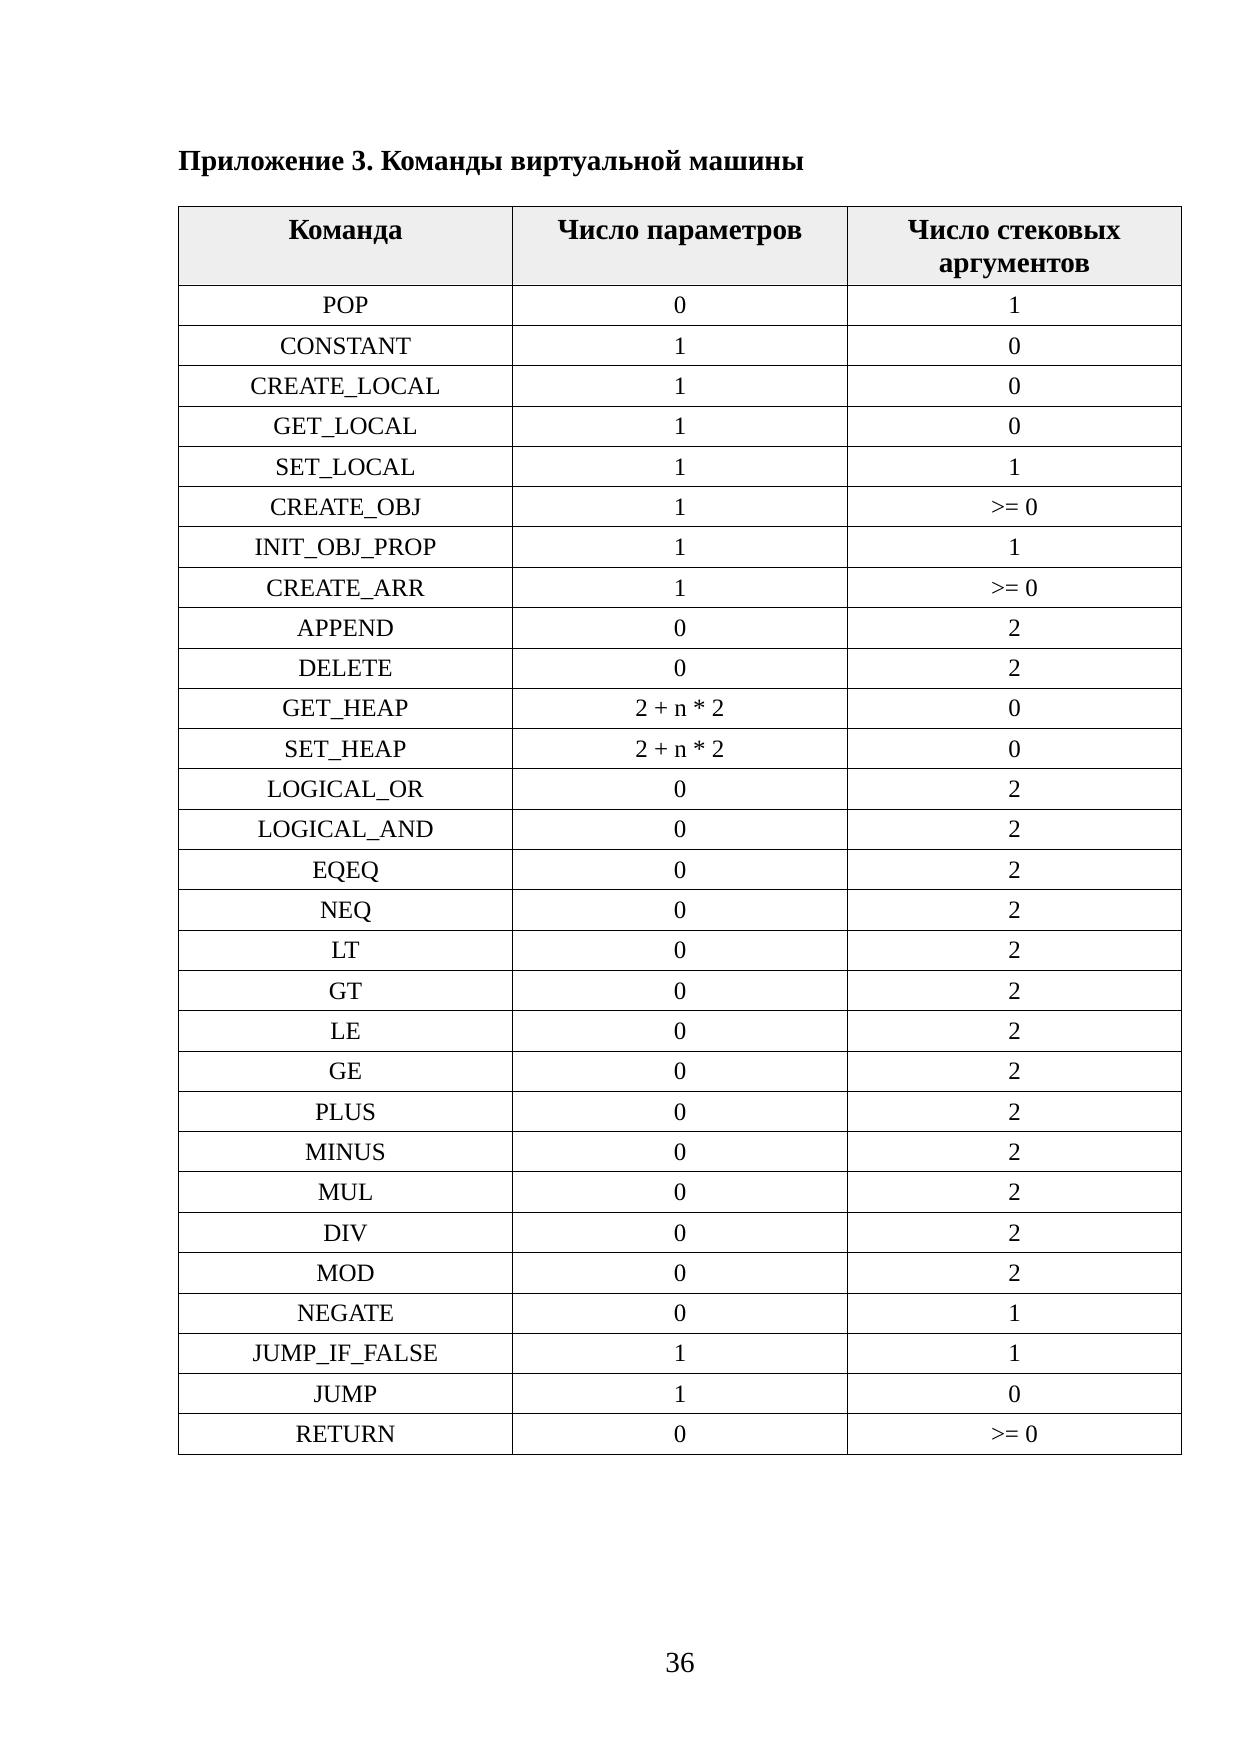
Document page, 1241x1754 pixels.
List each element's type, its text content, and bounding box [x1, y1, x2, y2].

table_cell 0 [848, 689, 1181, 728]
table_cell GE [179, 1052, 512, 1091]
table_cell MINUS [179, 1132, 512, 1171]
table_cell 0 [513, 286, 847, 325]
table_cell 0 [513, 1132, 847, 1171]
table_cell 1 [848, 447, 1181, 486]
table_cell MOD [179, 1253, 512, 1292]
table_cell 0 [513, 649, 847, 688]
table_cell >= 0 [848, 568, 1181, 607]
table_cell GET_LOCAL [179, 407, 512, 446]
table_cell 0 [513, 1294, 847, 1333]
table_cell 2 + n * 2 [513, 729, 847, 768]
table_cell CREATE_OBJ [179, 487, 512, 526]
table_cell 1 [513, 527, 847, 567]
table_cell 2 [848, 769, 1181, 809]
table_cell PLUS [179, 1092, 512, 1131]
table_cell 2 [848, 1253, 1181, 1292]
table_cell 0 [513, 810, 847, 849]
table_cell 0 [513, 931, 847, 970]
table_cell LT [179, 931, 512, 970]
table_cell 0 [513, 769, 847, 809]
table_cell 1 [513, 568, 847, 607]
table_cell 2 [848, 890, 1181, 929]
table_cell INIT_OBJ_PROP [179, 527, 512, 567]
table_cell 0 [513, 890, 847, 929]
table_cell 2 [848, 1172, 1181, 1212]
table_header Команда [179, 207, 512, 284]
table_cell LE [179, 1011, 512, 1051]
table_cell 1 [848, 1334, 1181, 1373]
table_cell NEQ [179, 890, 512, 929]
table_cell 2 [848, 1092, 1181, 1131]
table_cell JUMP [179, 1374, 512, 1413]
table_cell POP [179, 286, 512, 325]
table_cell 2 [848, 931, 1181, 970]
table_cell 0 [513, 1172, 847, 1212]
table_cell RETURN [179, 1414, 512, 1454]
table_cell SET_HEAP [179, 729, 512, 768]
table_cell LOGICAL_OR [179, 769, 512, 809]
table_cell 1 [513, 1334, 847, 1373]
table_cell 1 [848, 527, 1181, 567]
table_cell 1 [513, 447, 847, 486]
table_cell SET_LOCAL [179, 447, 512, 486]
table_cell >= 0 [848, 487, 1181, 526]
table_cell 1 [513, 407, 847, 446]
table_cell GT [179, 971, 512, 1010]
table_cell 0 [513, 850, 847, 889]
table_cell 0 [513, 971, 847, 1010]
table_cell 1 [513, 366, 847, 406]
table_cell 0 [848, 366, 1181, 406]
table_cell 0 [513, 1092, 847, 1131]
table_cell DIV [179, 1213, 512, 1252]
table_cell GET_HEAP [179, 689, 512, 728]
table_cell EQEQ [179, 850, 512, 889]
table_cell LOGICAL_AND [179, 810, 512, 849]
table_cell 1 [848, 286, 1181, 325]
table_cell CREATE_LOCAL [179, 366, 512, 406]
table_cell >= 0 [848, 1414, 1181, 1454]
table_cell 0 [513, 1414, 847, 1454]
table_cell 1 [513, 326, 847, 365]
table_cell JUMP_IF_FALSE [179, 1334, 512, 1373]
table_cell 0 [513, 608, 847, 647]
table_cell 1 [848, 1294, 1181, 1333]
table_cell 1 [513, 487, 847, 526]
table_header Число параметров [513, 207, 847, 284]
table_cell 0 [848, 729, 1181, 768]
table_cell 2 [848, 971, 1181, 1010]
table_cell 2 + n * 2 [513, 689, 847, 728]
table_cell APPEND [179, 608, 512, 647]
table_cell 0 [848, 407, 1181, 446]
table_cell 2 [848, 850, 1181, 889]
table_cell 2 [848, 608, 1181, 647]
table_cell DELETE [179, 649, 512, 688]
table_cell 2 [848, 1132, 1181, 1171]
table_cell CONSTANT [179, 326, 512, 365]
table_cell 2 [848, 649, 1181, 688]
table_cell 2 [848, 1213, 1181, 1252]
table_cell CREATE_ARR [179, 568, 512, 607]
table_header Число стековых аргументов [848, 207, 1181, 284]
table_cell 0 [848, 1374, 1181, 1413]
table_cell 2 [848, 1052, 1181, 1091]
table_cell 0 [513, 1253, 847, 1292]
table_cell 0 [513, 1213, 847, 1252]
table_cell 2 [848, 1011, 1181, 1051]
table_cell 2 [848, 810, 1181, 849]
table_cell NEGATE [179, 1294, 512, 1333]
table_cell 0 [513, 1011, 847, 1051]
subtitle Приложение 3. Команды виртуальной машины [178, 143, 1181, 177]
table_cell MUL [179, 1172, 512, 1212]
table_cell 1 [513, 1374, 847, 1413]
table_cell 0 [848, 326, 1181, 365]
table_cell 0 [513, 1052, 847, 1091]
